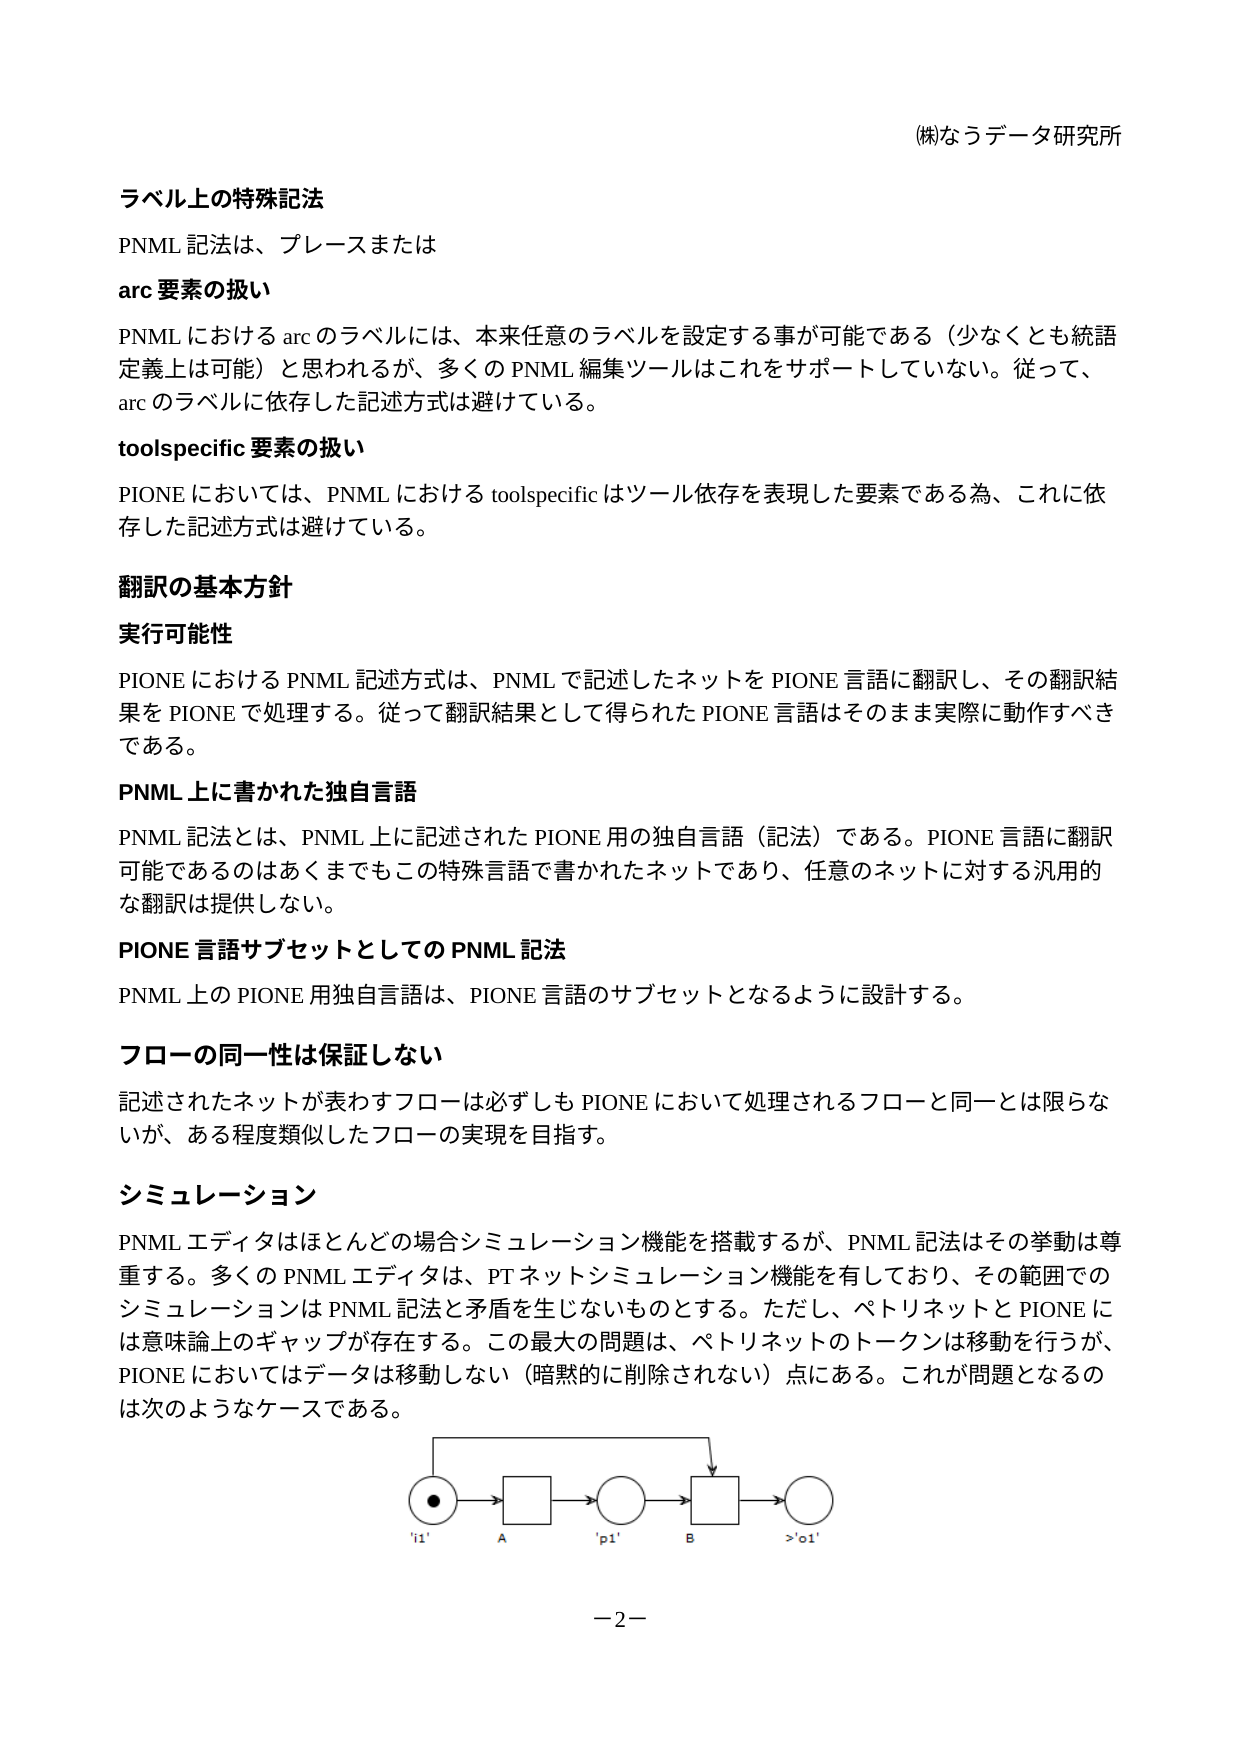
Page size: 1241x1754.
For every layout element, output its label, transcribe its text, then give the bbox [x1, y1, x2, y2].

subtitle ラベル上の特殊記法 [118, 181, 1122, 214]
text PNML記法とは、PNML上に記述されたPIONE用の独自言語（記法）である。PIONE言語に翻訳可能であるのはあくまでもこの特殊言語で書かれたネットであり、任意のネットに対する汎用的な翻訳は提供しない。 [118, 819, 1122, 919]
text PNMLエディタはほとんどの場合シミュレーション機能を搭載するが、PNML記法はその挙動は尊重する。多くのPNMLエディタは、PTネットシミュレーション機能を有しており、その範囲でのシミュレーションはPNML記法と矛盾を生じないものとする。ただし、ペトリネットとPIONEには意味論上のギャップが存在する。この最大の問題は、ペトリネットのトークンは移動を行うが、PIONEにおいてはデータは移動しない（暗黙的に削除されない）点にある。これが問題となるのは次のようなケースである。 [118, 1224, 1122, 1424]
subtitle arc要素の扱い [118, 272, 1122, 305]
subtitle PIONE言語サブセットとしてのPNML記法 [118, 931, 1122, 965]
text 記述されたネットが表わすフローは必ずしもPIONEにおいて処理されるフローと同一とは限らないが、ある程度類似したフローの実現を目指す。 [118, 1084, 1122, 1151]
text PNML記法は、プレースまたは [118, 226, 1122, 260]
text PIONEにおけるPNML記述方式は、PNMLで記述したネットをPIONE言語に翻訳し、その翻訳結果をPIONEで処理する。従って翻訳結果として得られたPIONE言語はそのまま実際に動作すべきである。 [118, 661, 1122, 761]
picture [395, 1436, 845, 1564]
subtitle フローの同一性は保証しない [118, 1035, 1122, 1072]
text PNMLにおけるarcのラベルには、本来任意のラベルを設定する事が可能である（少なくとも統語定義上は可能）と思われるが、多くのPNML編集ツールはこれをサポートしていない。従って、arcのラベルに依存した記述方式は避けている。 [118, 318, 1122, 417]
subtitle 翻訳の基本方針 [118, 567, 1122, 603]
text PIONEにおいては、PNMLにおけるtoolspecificはツール依存を表現した要素である為、これに依存した記述方式は避けている。 [118, 476, 1122, 542]
subtitle シミュレーション [118, 1176, 1122, 1212]
text PNML上のPIONE用独自言語は、PIONE言語のサブセットとなるように設計する。 [118, 977, 1122, 1010]
subtitle 実行可能性 [118, 616, 1122, 649]
subtitle toolspecific要素の扱い [118, 430, 1122, 463]
subtitle PNML上に書かれた独自言語 [118, 774, 1122, 807]
